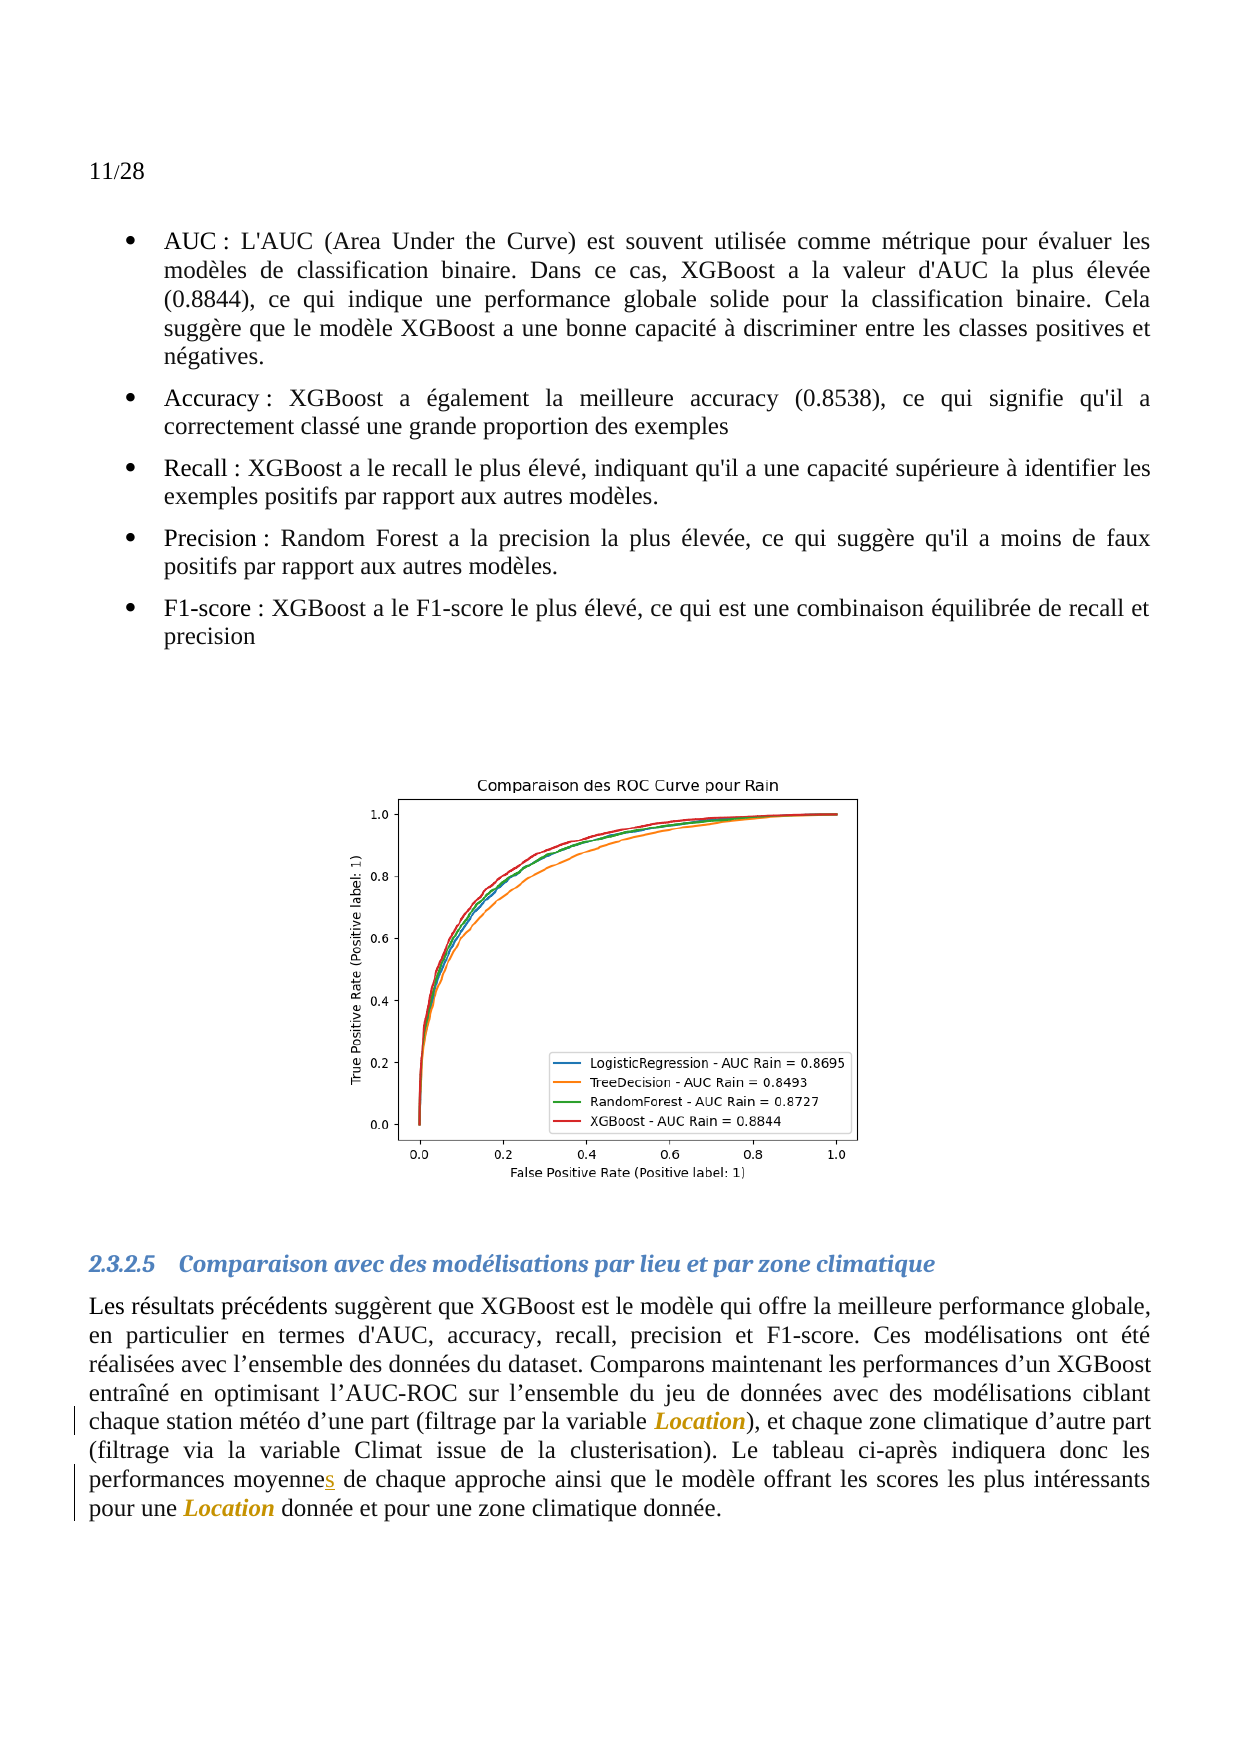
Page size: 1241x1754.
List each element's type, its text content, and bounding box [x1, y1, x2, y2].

list Accuracy : XGBoost a également la meilleure accuracy (0.8538), ce qui signifie qu'il a correctement classé une grande proportion des exemples [126, 383, 1152, 440]
list Precision : Random Forest a la precision la plus élevée, ce qui suggère qu'il a moins de faux positifs par rapport aux autres modèles. [126, 523, 1152, 580]
list F1-score : XGBoost a le F1-score le plus élevé, ce qui est une combinaison équilibrée de recall et precision [126, 593, 1152, 650]
list AUC : L'AUC (Area Under the Curve) est souvent utilisée comme métrique pour évaluer les modèles de classification binaire. Dans ce cas, XGBoost a la valeur d'AUC la plus élevée (0.8844), ce qui indique une performance globale solide pour la classification binaire. Cela suggère que le modèle XGBoost a une bonne capacité à discriminer entre les classes positives et négatives. [126, 226, 1152, 370]
picture [325, 745, 916, 1188]
text Les résultats précédents suggèrent que XGBoost est le modèle qui offre la meilleure performance globale, en particulier en termes d'AUC, accuracy, recall, precision et F1-score. Ces modélisations ont été réalisées avec l’ensemble des données du dataset. Comparons maintenant les performances d’un XGBoost entraîné en optimisant l’AUC-ROC sur l’ensemble du jeu de données avec des modélisations ciblant chaque station météo d’une part (filtrage par la variable Location), et chaque zone climatique d’autre part (filtrage via la variable Climat issue de la clusterisation). Le tableau ci-après indiquera donc les performances moyennes de chaque approche ainsi que le modèle offrant les scores les plus intéressants pour une Location donnée et pour une zone climatique donnée. [89, 1291, 1152, 1521]
list Recall : XGBoost a le recall le plus élevé, indiquant qu'il a une capacité supérieure à identifier les exemples positifs par rapport aux autres modèles. [126, 453, 1152, 510]
subtitle Comparaison avec des modélisations par lieu et par zone climatique [89, 1250, 1152, 1279]
